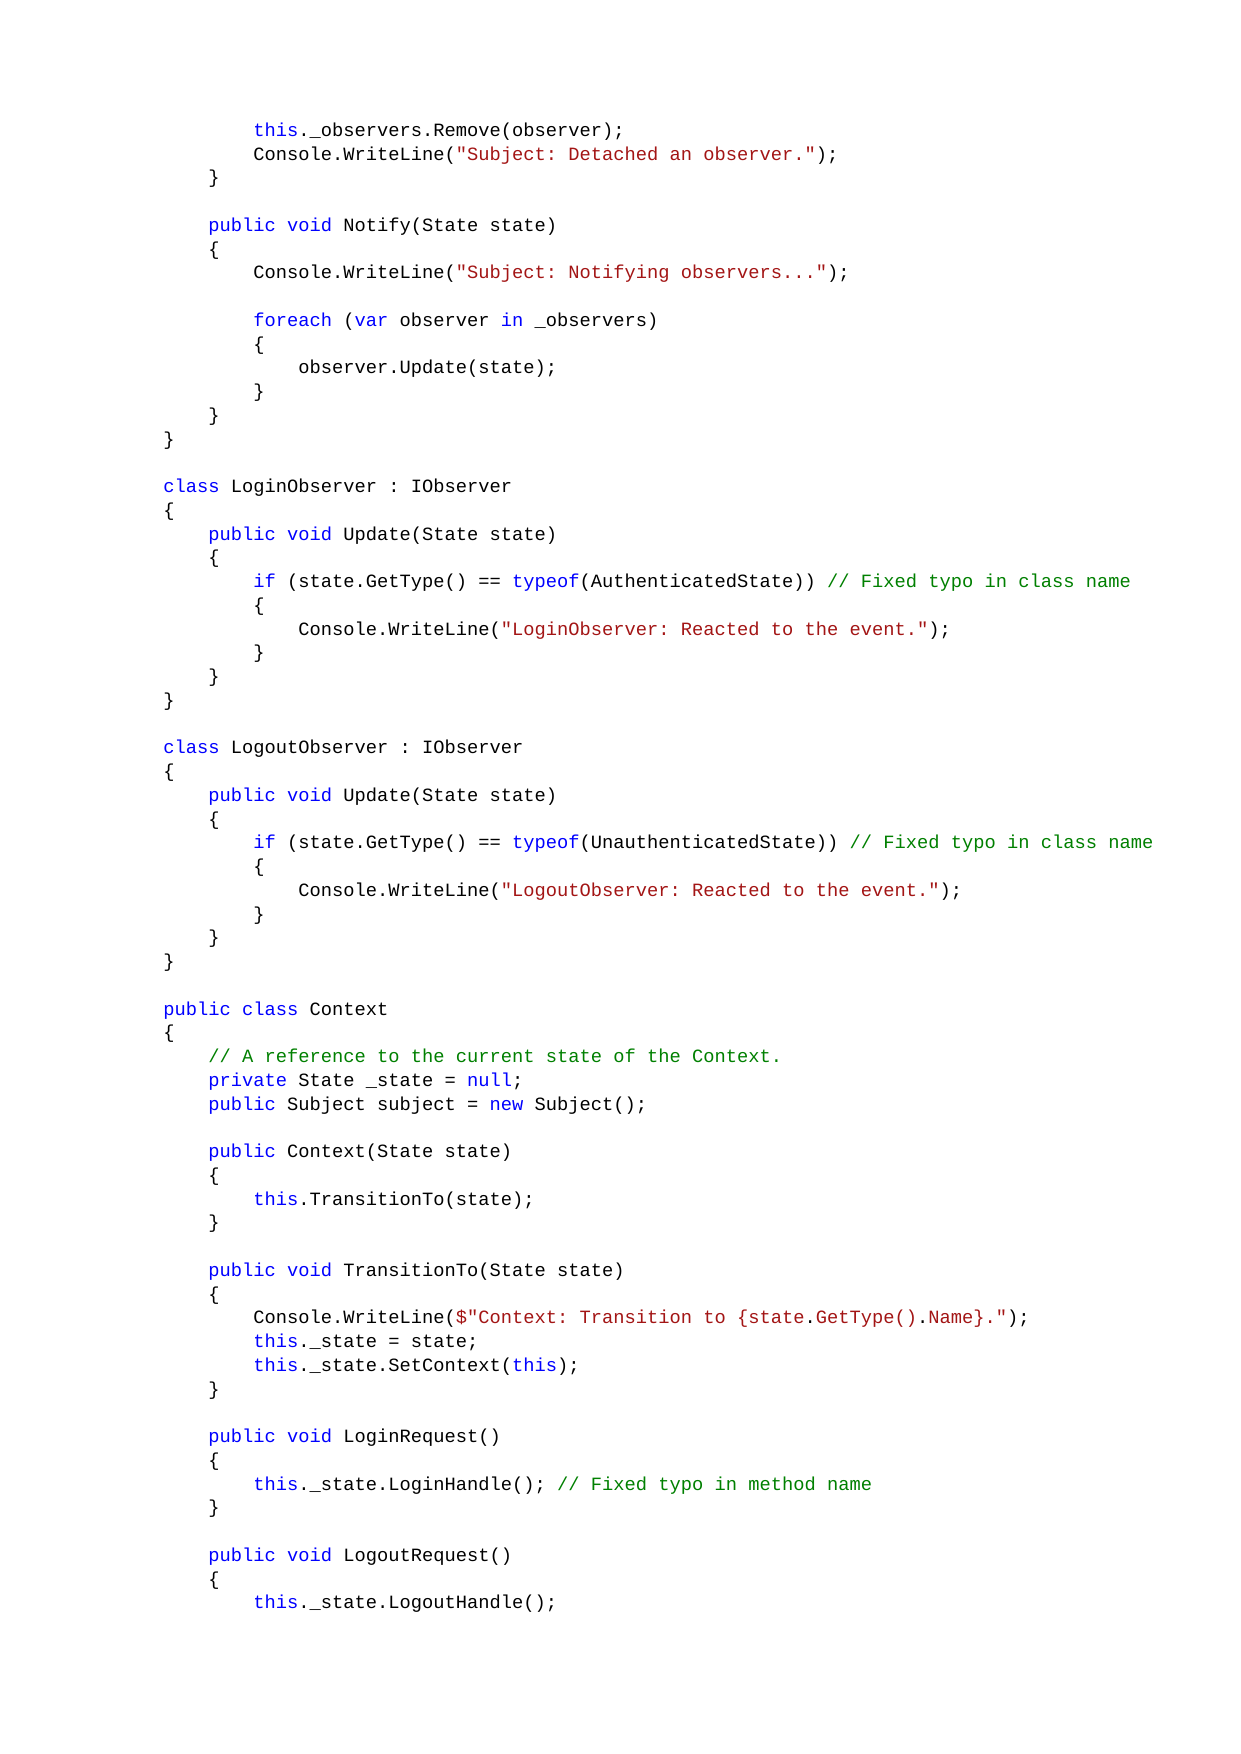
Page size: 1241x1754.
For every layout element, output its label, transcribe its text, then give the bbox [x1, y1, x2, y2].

text observer.Update(state); [118, 356, 1181, 379]
text public class Context [118, 997, 1181, 1021]
text Console.WriteLine("LogoutObserver: Reacted to the event."); [118, 878, 1181, 902]
text this._state = state; [118, 1329, 1181, 1353]
text public void Notify(State state) [118, 213, 1181, 237]
text public void LoginRequest() [118, 1424, 1181, 1448]
text } [118, 1211, 1181, 1234]
text public void TransitionTo(State state) [118, 1258, 1181, 1282]
text { [118, 759, 1181, 783]
text foreach (var observer in _observers) [118, 308, 1181, 332]
text { [118, 807, 1181, 831]
text } [118, 949, 1181, 973]
text } [118, 688, 1181, 712]
text { [118, 546, 1181, 569]
text this._observers.Remove(observer); [118, 118, 1181, 142]
text { [118, 498, 1181, 522]
text } [118, 641, 1181, 664]
text Console.WriteLine("LoginObserver: Reacted to the event."); [118, 617, 1181, 641]
text public void LogoutRequest() [118, 1543, 1181, 1567]
text { [118, 593, 1181, 617]
text public void Update(State state) [118, 522, 1181, 546]
text { [118, 332, 1181, 356]
text this._state.SetContext(this); [118, 1353, 1181, 1377]
text if (state.GetType() == typeof(UnauthenticatedState)) // Fixed typo in class name [118, 831, 1181, 854]
text private State _state = null; [118, 1068, 1181, 1092]
text } [118, 166, 1181, 189]
text } [118, 1377, 1181, 1401]
text } [118, 664, 1181, 688]
text public Context(State state) [118, 1139, 1181, 1163]
text } [118, 403, 1181, 427]
text } [118, 902, 1181, 926]
text Console.WriteLine("Subject: Notifying observers..."); [118, 261, 1181, 284]
text this.TransitionTo(state); [118, 1187, 1181, 1211]
text { [118, 1163, 1181, 1187]
text } [118, 427, 1181, 451]
text // A reference to the current state of the Context. [118, 1044, 1181, 1068]
text Console.WriteLine($"Context: Transition to {state.GetType().Name}."); [118, 1306, 1181, 1329]
text { [118, 1021, 1181, 1044]
text } [118, 926, 1181, 949]
text Console.WriteLine("Subject: Detached an observer."); [118, 142, 1181, 166]
text { [118, 1282, 1181, 1306]
text { [118, 1448, 1181, 1472]
text { [118, 237, 1181, 261]
text { [118, 1567, 1181, 1591]
text this._state.LoginHandle(); // Fixed typo in method name [118, 1472, 1181, 1496]
text this._state.LogoutHandle(); [118, 1591, 1181, 1614]
text { [118, 854, 1181, 878]
text class LogoutObserver : IObserver [118, 736, 1181, 759]
text if (state.GetType() == typeof(AuthenticatedState)) // Fixed typo in class name [118, 569, 1181, 593]
text } [118, 1496, 1181, 1519]
text } [118, 379, 1181, 403]
text class LoginObserver : IObserver [118, 474, 1181, 498]
text public void Update(State state) [118, 783, 1181, 807]
text public Subject subject = new Subject(); [118, 1092, 1181, 1116]
